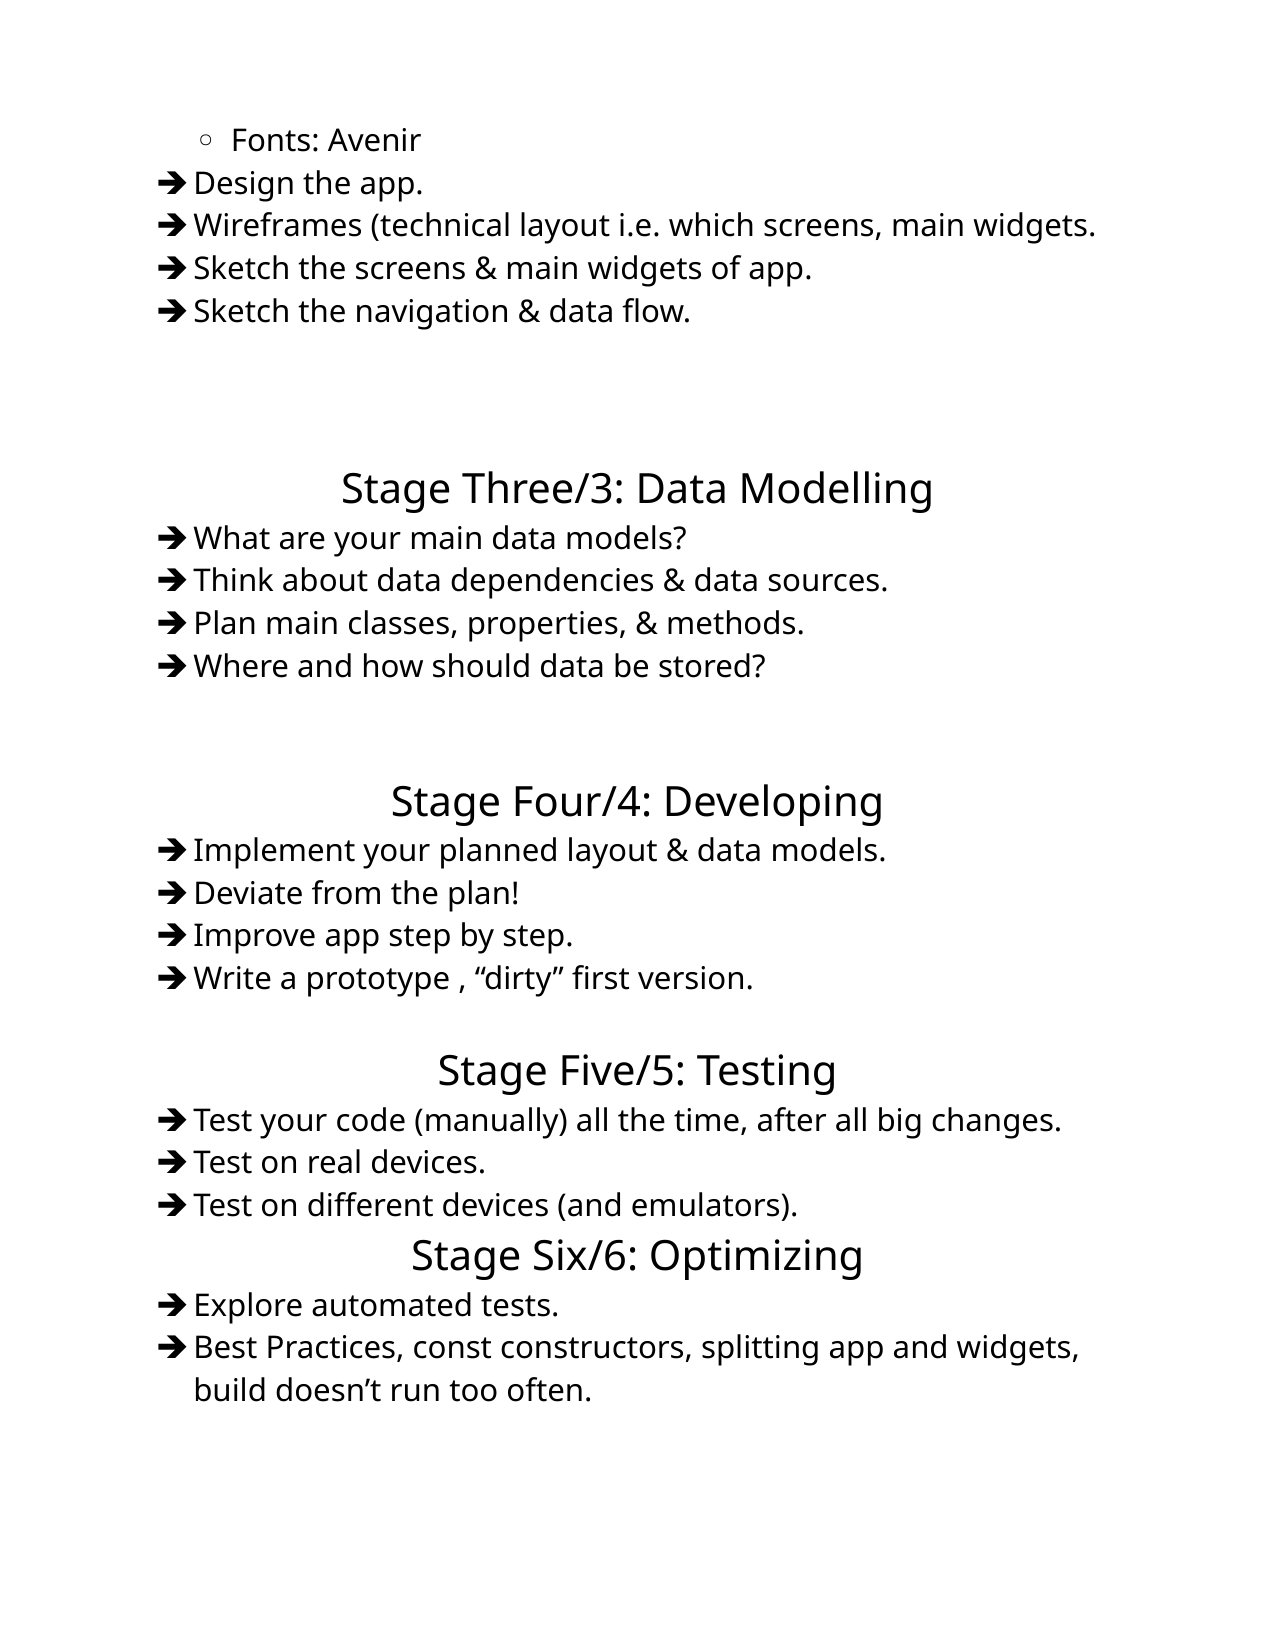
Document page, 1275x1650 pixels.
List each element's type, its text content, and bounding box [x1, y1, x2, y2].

list Where and how should data be stored? [156, 643, 1157, 686]
list Implement your planned layout & data models. [156, 828, 1157, 871]
text Stage Five/5: Testing [118, 1041, 1157, 1098]
list Improve app step by step. [156, 913, 1157, 956]
list Explore automated tests. [156, 1282, 1157, 1325]
list Sketch the navigation & data flow. [156, 288, 1157, 331]
list Fonts: Avenir [193, 118, 1157, 161]
list Think about data dependencies & data sources. [156, 558, 1157, 601]
list Design the app. [156, 161, 1157, 203]
list Deviate from the plan! [156, 871, 1157, 913]
list Best Practices, const constructors, splitting app and widgets, build doesn’t run too often. [156, 1325, 1157, 1410]
list Plan main classes, properties, & methods. [156, 601, 1157, 643]
list Write a prototype , “dirty” first version. [156, 956, 1157, 998]
list Test on real devices. [156, 1141, 1157, 1183]
text Stage Three/3: Data Modelling [118, 459, 1157, 516]
list Sketch the screens & main widgets of app. [156, 246, 1157, 288]
list Test on different devices (and emulators). [156, 1183, 1157, 1226]
list What are your main data models? [156, 516, 1157, 558]
list Wireframes (technical layout i.e. which screens, main widgets. [156, 203, 1157, 246]
text Stage Four/4: Developing [118, 771, 1157, 828]
text Stage Six/6: Optimizing [118, 1226, 1157, 1282]
list Test your code (manually) all the time, after all big changes. [156, 1098, 1157, 1141]
